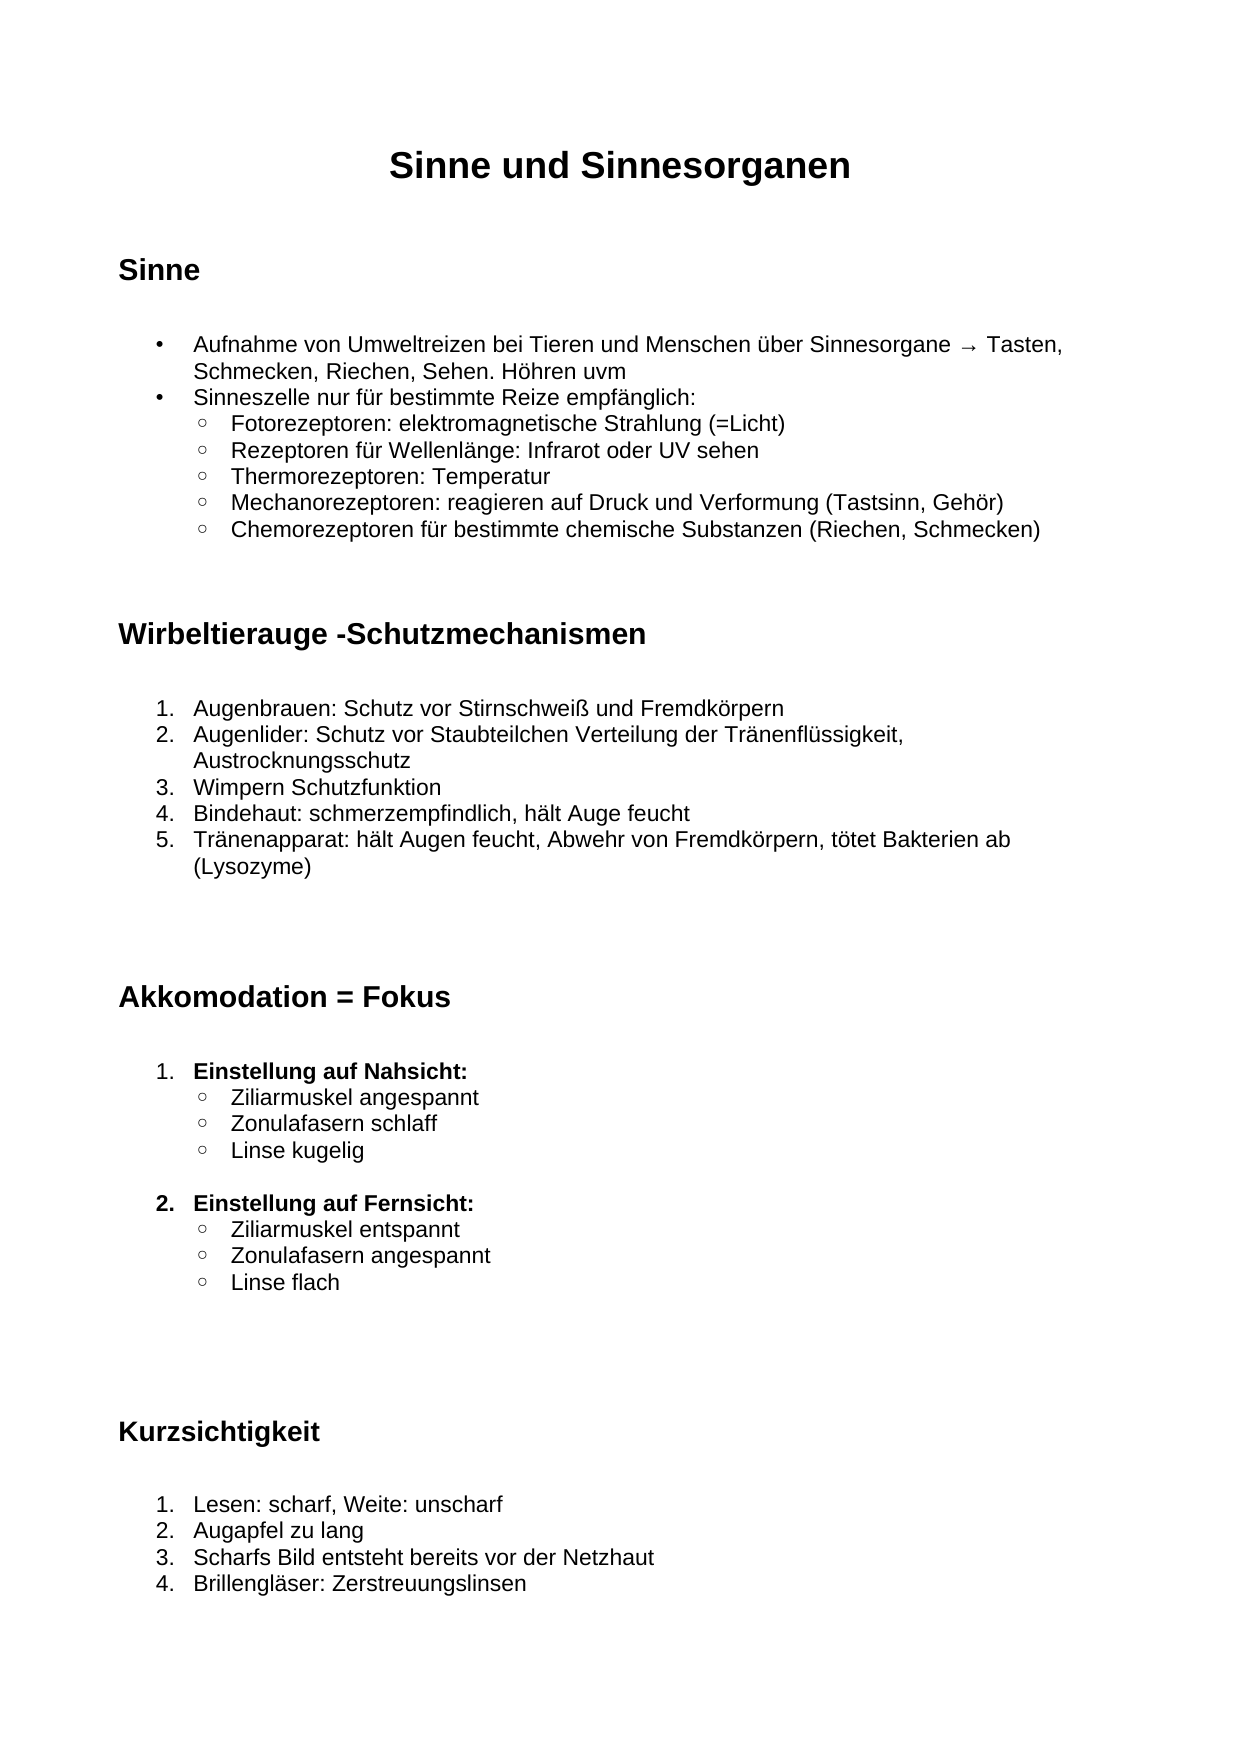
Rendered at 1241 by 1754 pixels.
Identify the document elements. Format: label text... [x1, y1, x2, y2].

list Scharfs Bild entsteht bereits vor der Netzhaut [156, 1544, 1122, 1570]
list Aufnahme von Umweltreizen bei Tieren und Menschen über Sinnesorgane → Tasten, Schmecken, Riechen, Sehen. Höhren uvm [156, 331, 1122, 384]
list Fotorezeptoren: elektromagnetische Strahlung (=Licht) [193, 410, 1122, 437]
list Augenbrauen: Schutz vor Stirnschweiß und Fremdkörpern [156, 694, 1122, 721]
list Ziliarmuskel angespannt [193, 1084, 1122, 1110]
list Brillengläser: Zerstreuungslinsen [156, 1570, 1122, 1596]
list Augapfel zu lang [156, 1517, 1122, 1544]
list Mechanorezeptoren: reagieren auf Druck und Verformung (Tastsinn, Gehör) [193, 489, 1122, 516]
list Rezeptoren für Wellenlänge: Infrarot oder UV sehen [193, 437, 1122, 463]
list Tränenapparat: hält Augen feucht, Abwehr von Fremdkörpern, tötet Bakterien ab (Lysozyme) [156, 826, 1122, 879]
subtitle Kurzsichtigkeit [118, 1415, 1122, 1447]
list Linse kugelig [193, 1137, 1122, 1163]
subtitle Sinne [118, 252, 1122, 287]
list Lesen: scharf, Weite: unscharf [156, 1491, 1122, 1517]
list Linse flach [193, 1268, 1122, 1295]
subtitle Akkomodation = Fokus [118, 979, 1122, 1014]
list Ziliarmuskel entspannt [193, 1216, 1122, 1242]
subtitle Sinne und Sinnesorganen [118, 143, 1122, 186]
list Chemorezeptoren für bestimmte chemische Substanzen (Riechen, Schmecken) [193, 516, 1122, 542]
list Sinneszelle nur für bestimmte Reize empfänglich: [156, 384, 1122, 410]
list Einstellung auf Nahsicht: [156, 1058, 1122, 1084]
list Einstellung auf Fernsicht: [156, 1189, 1122, 1216]
subtitle Wirbeltierauge -Schutzmechanismen [118, 616, 1122, 650]
list Zonulafasern schlaff [193, 1110, 1122, 1137]
list Thermorezeptoren: Temperatur [193, 463, 1122, 489]
list Wimpern Schutzfunktion [156, 773, 1122, 800]
list Zonulafasern angespannt [193, 1242, 1122, 1268]
list Augenlider: Schutz vor Staubteilchen Verteilung der Tränenflüssigkeit, Austrocknungsschutz [156, 721, 1122, 773]
list Bindehaut: schmerzempfindlich, hält Auge feucht [156, 800, 1122, 826]
